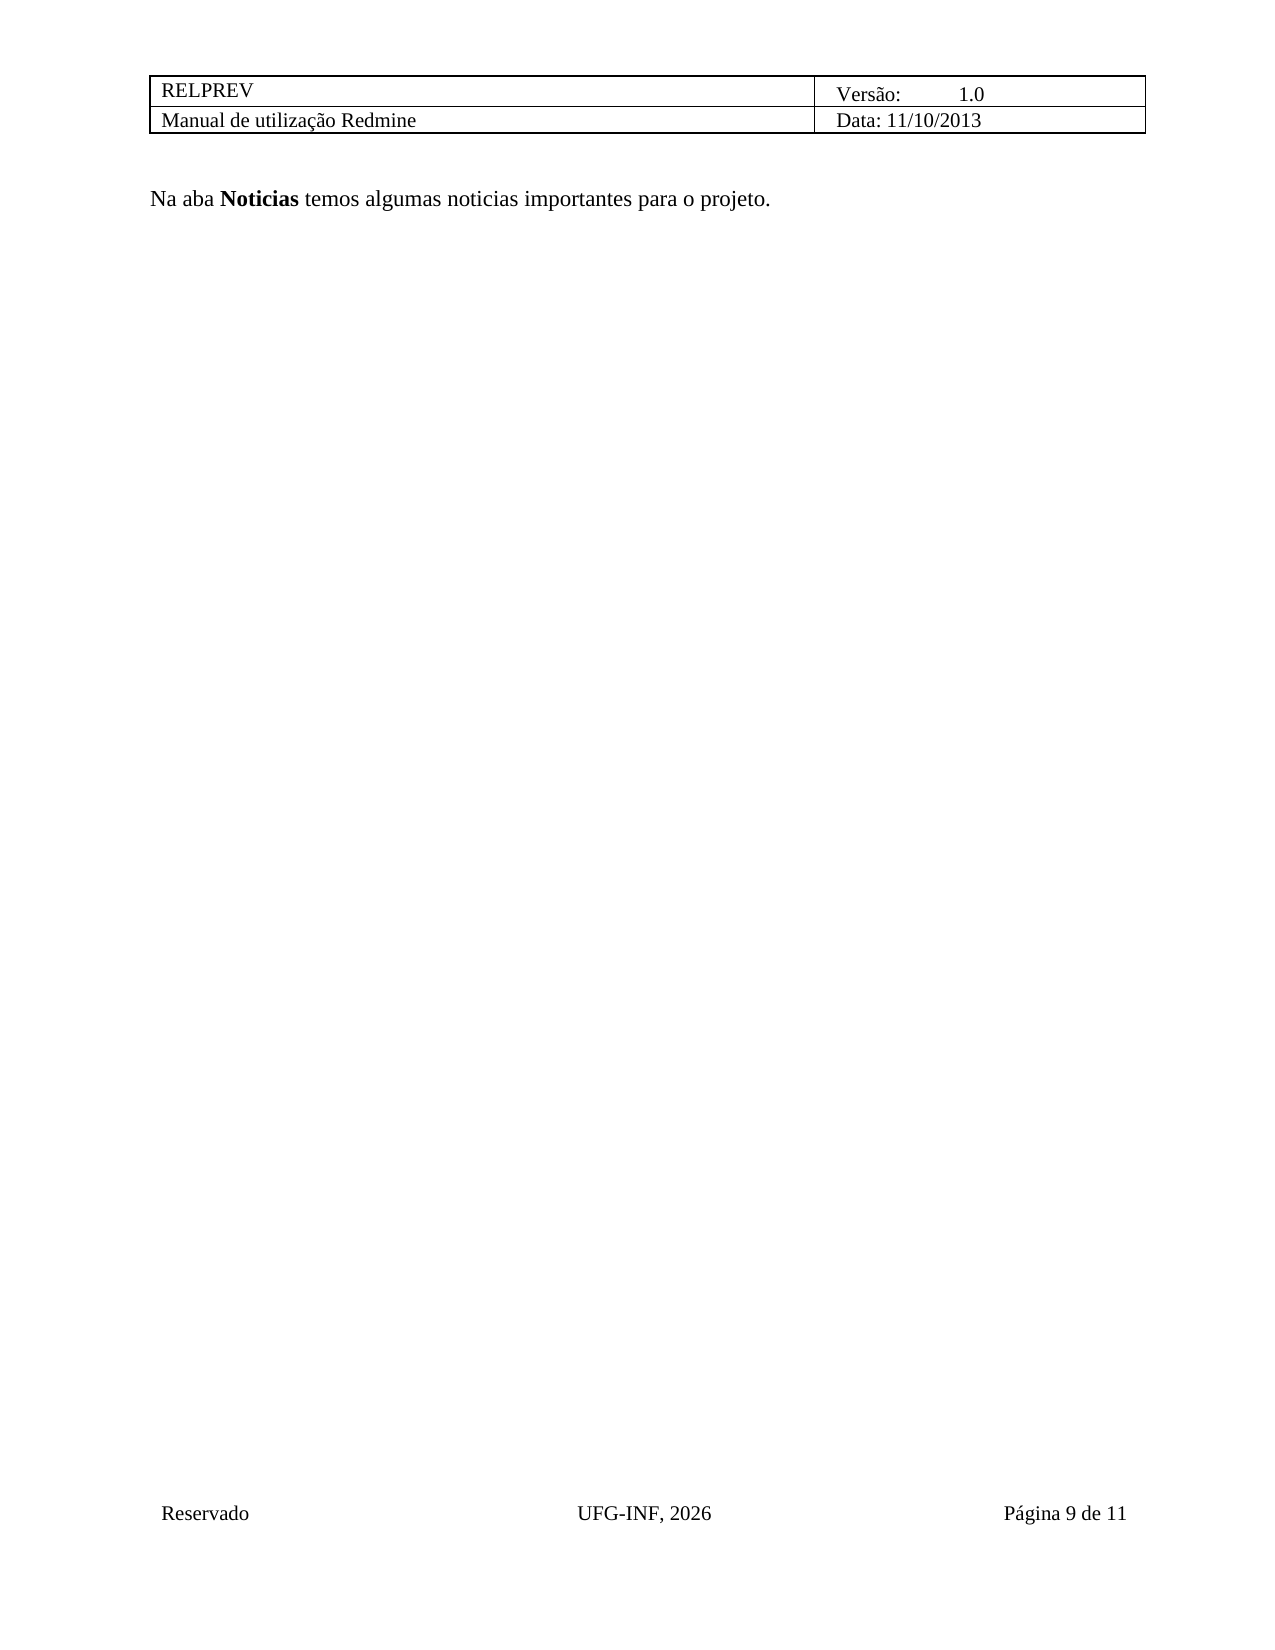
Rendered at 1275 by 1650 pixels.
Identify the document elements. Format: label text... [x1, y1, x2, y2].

text Na aba Noticias temos algumas noticias importantes para o projeto. [150, 185, 1125, 212]
